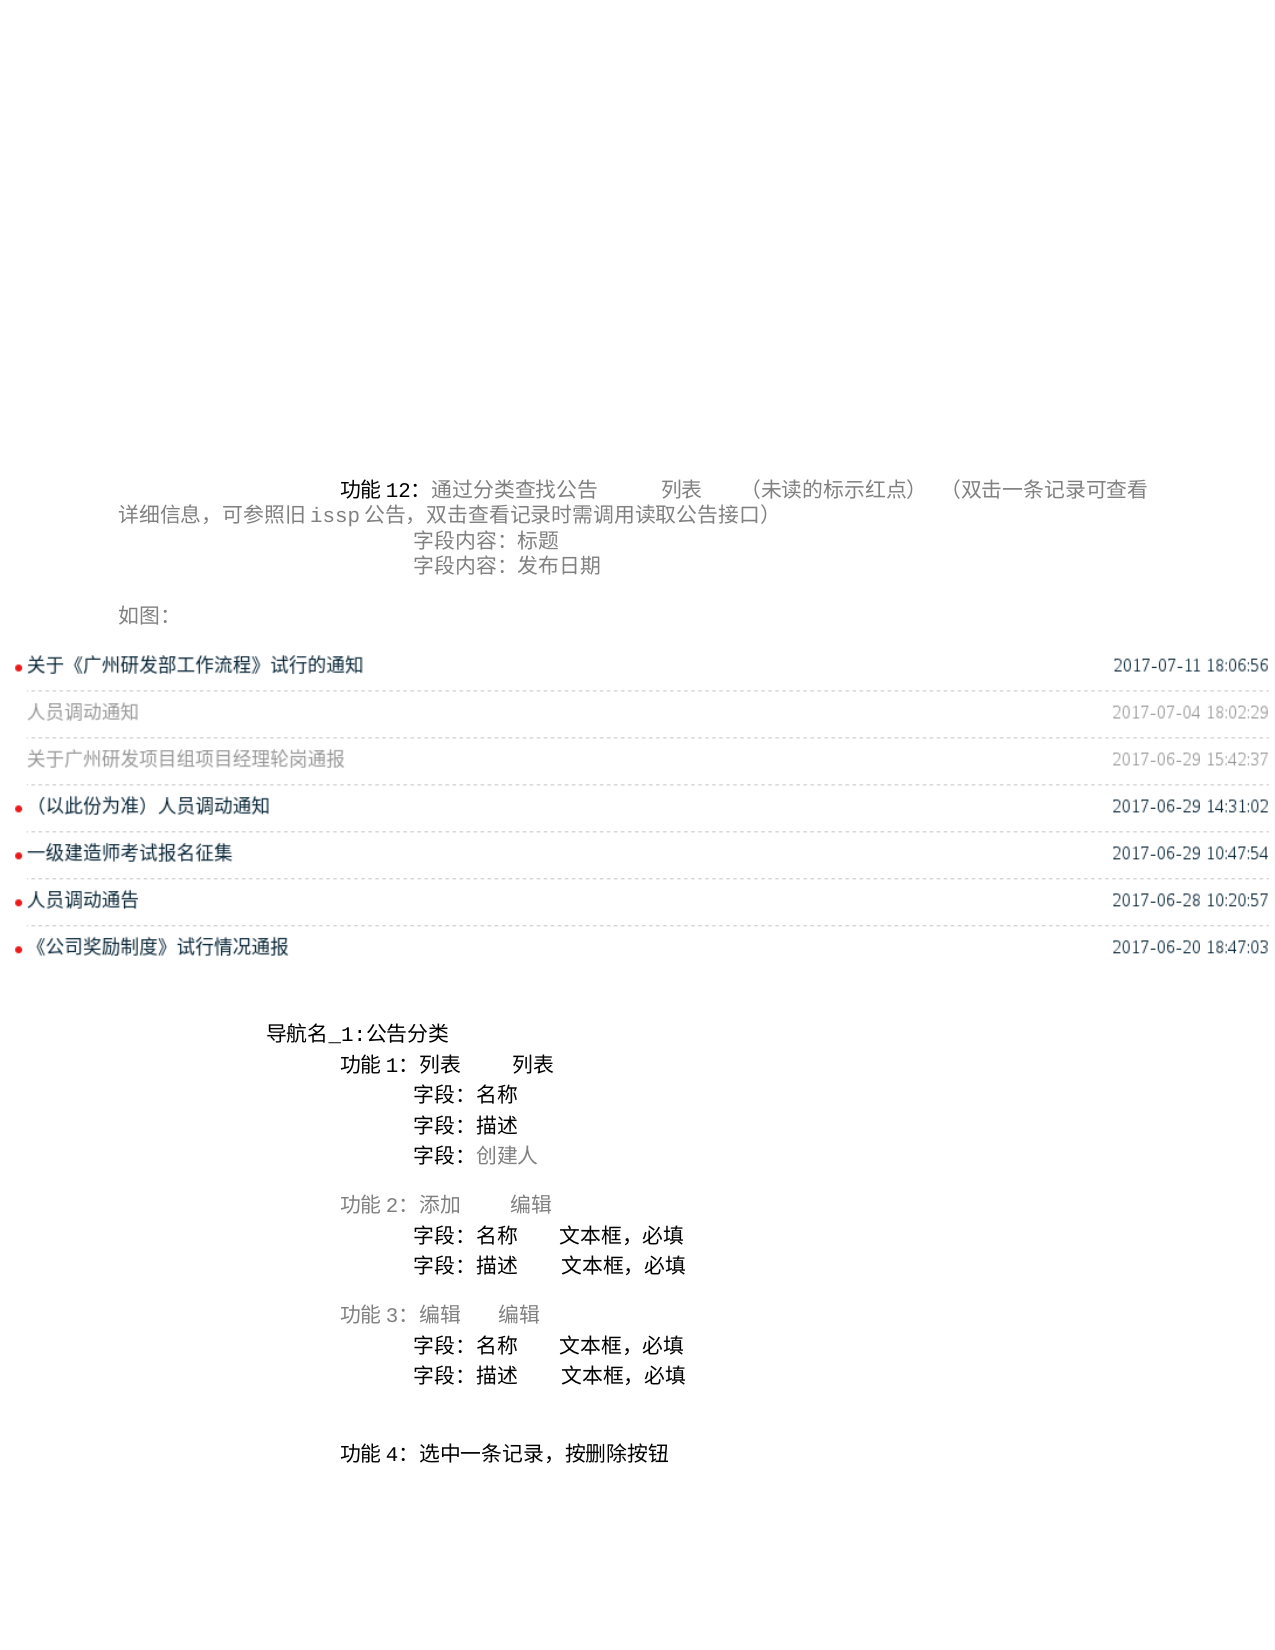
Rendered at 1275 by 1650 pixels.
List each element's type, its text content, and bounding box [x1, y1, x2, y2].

picture [0, 628, 1275, 971]
text 字段内容：标题 [118, 529, 1157, 554]
text 字段：名称 文本框，必填 [118, 1329, 1157, 1359]
text 字段内容：发布日期 [118, 554, 1157, 580]
text 字段：描述 文本框，必填 [118, 1359, 1157, 1390]
text 字段：创建人 [118, 1139, 1157, 1170]
text 功能3：编辑 编辑 [118, 1303, 1157, 1329]
text 导航名_1:公告分类 [118, 1018, 1157, 1048]
text 字段：描述 [118, 1109, 1157, 1139]
text 功能4：选中一条记录，按删除按钮 [118, 1437, 1157, 1468]
text 功能12：通过分类查找公告 列表 （未读的标示红点） （双击一条记录可查看详细信息，可参照旧issp公告，双击查看记录时需调用读取公告接口） [118, 473, 1157, 529]
text 功能1：列表 列表 [118, 1048, 1157, 1078]
text 字段：名称 文本框，必填 [118, 1219, 1157, 1249]
text 如图： [118, 604, 1157, 628]
text 功能2：添加 编辑 [118, 1193, 1157, 1219]
text 字段：描述 文本框，必填 [118, 1249, 1157, 1280]
text 字段：名称 [118, 1078, 1157, 1109]
